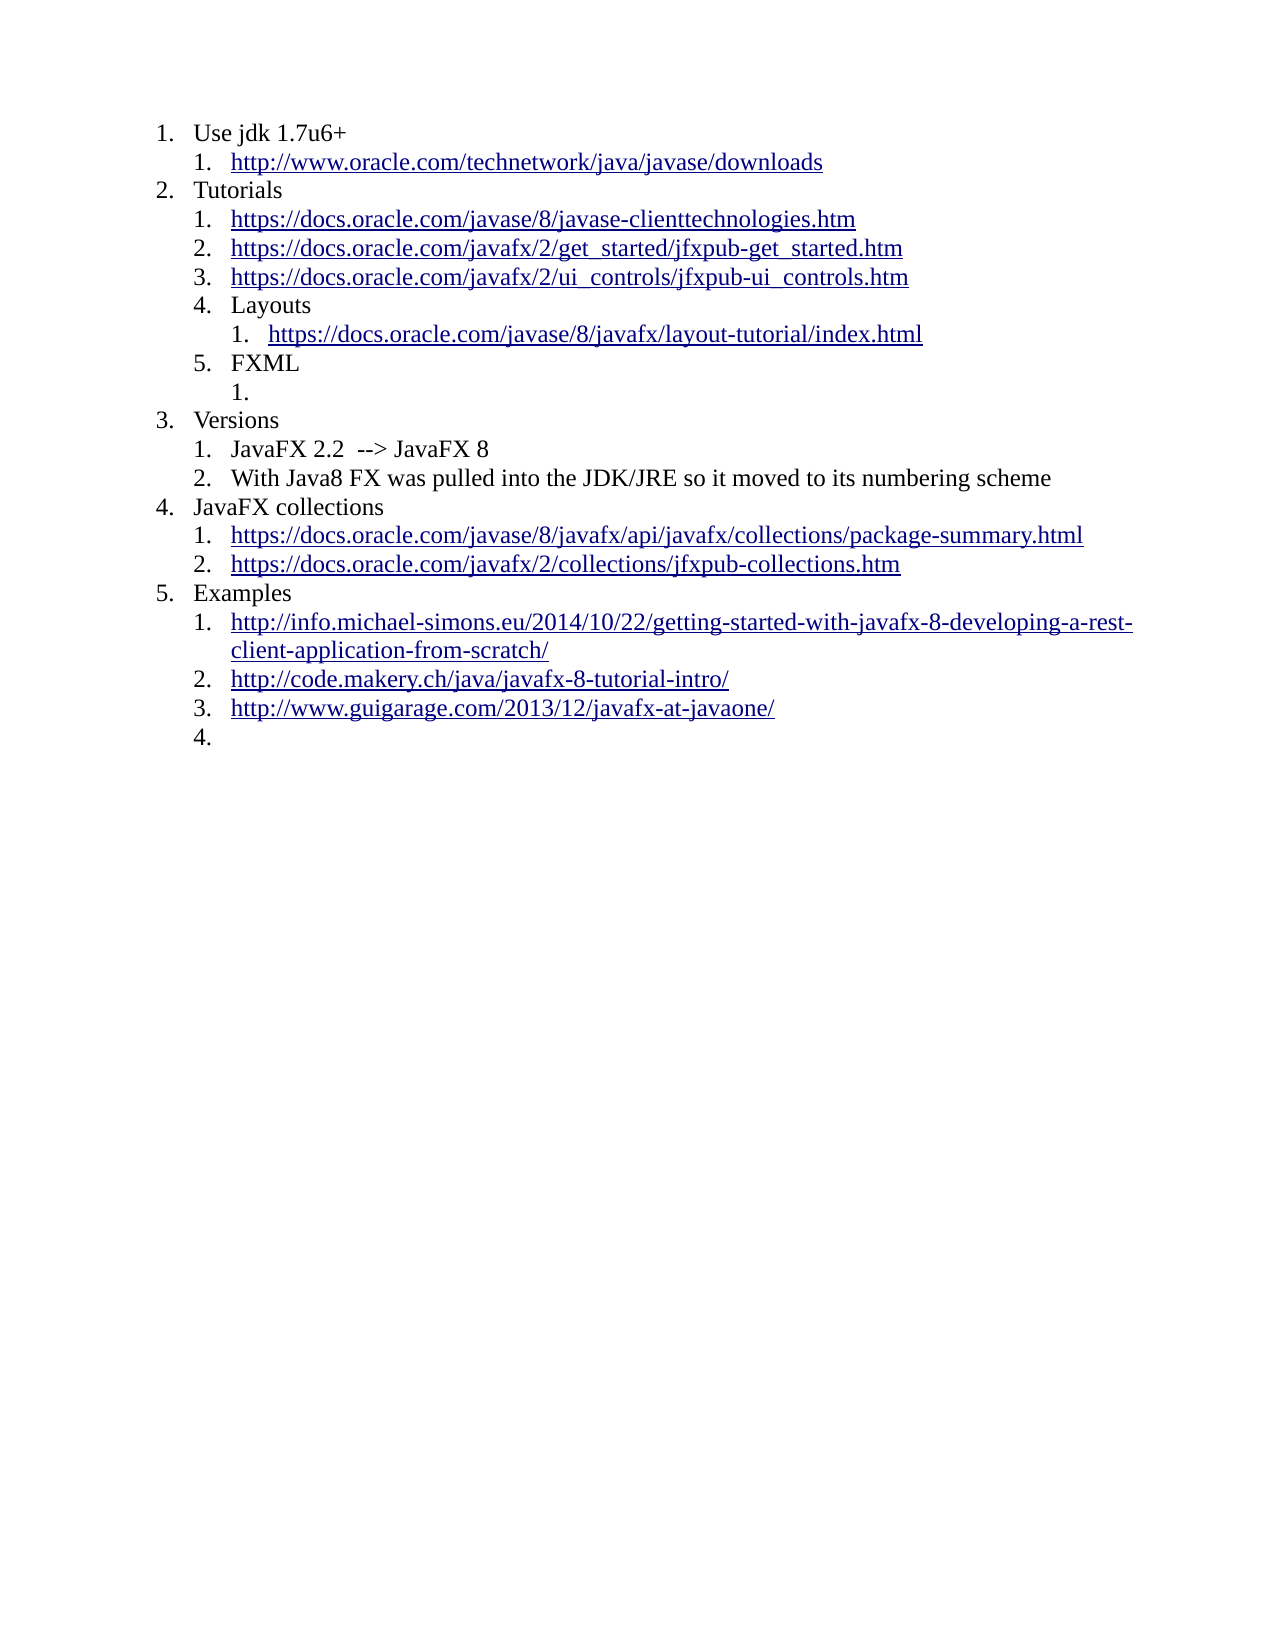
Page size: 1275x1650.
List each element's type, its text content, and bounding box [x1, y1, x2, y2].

list https://docs.oracle.com/javase/8/javase-clienttechnologies.htm [193, 204, 1157, 233]
list JavaFX 2.2 --> JavaFX 8 [193, 434, 1157, 463]
list With Java8 FX was pulled into the JDK/JRE so it moved to its numbering scheme [193, 463, 1157, 492]
list https://docs.oracle.com/javafx/2/collections/jfxpub-collections.htm [193, 549, 1157, 578]
list FXML [193, 348, 1157, 377]
list Layouts [193, 291, 1157, 319]
list http://www.guigarage.com/2013/12/javafx-at-javaone/ [193, 693, 1157, 722]
list https://docs.oracle.com/javase/8/javafx/layout-tutorial/index.html [231, 319, 1157, 348]
list https://docs.oracle.com/javafx/2/get_started/jfxpub-get_started.htm [193, 233, 1157, 262]
list https://docs.oracle.com/javase/8/javafx/api/javafx/collections/package-summary.html [193, 521, 1157, 549]
list http://info.michael-simons.eu/2014/10/22/getting-started-with-javafx-8-developing-a-rest-client-application-from-scratch/ [193, 607, 1157, 664]
list Versions [156, 406, 1157, 434]
list http://code.makery.ch/java/javafx-8-tutorial-intro/ [193, 664, 1157, 693]
list Tutorials [156, 176, 1157, 204]
list https://docs.oracle.com/javafx/2/ui_controls/jfxpub-ui_controls.htm [193, 262, 1157, 291]
list Use jdk 1.7u6+ [156, 118, 1157, 147]
list Examples [156, 578, 1157, 607]
list http://www.oracle.com/technetwork/java/javase/downloads [193, 147, 1157, 176]
list JavaFX collections [156, 492, 1157, 521]
